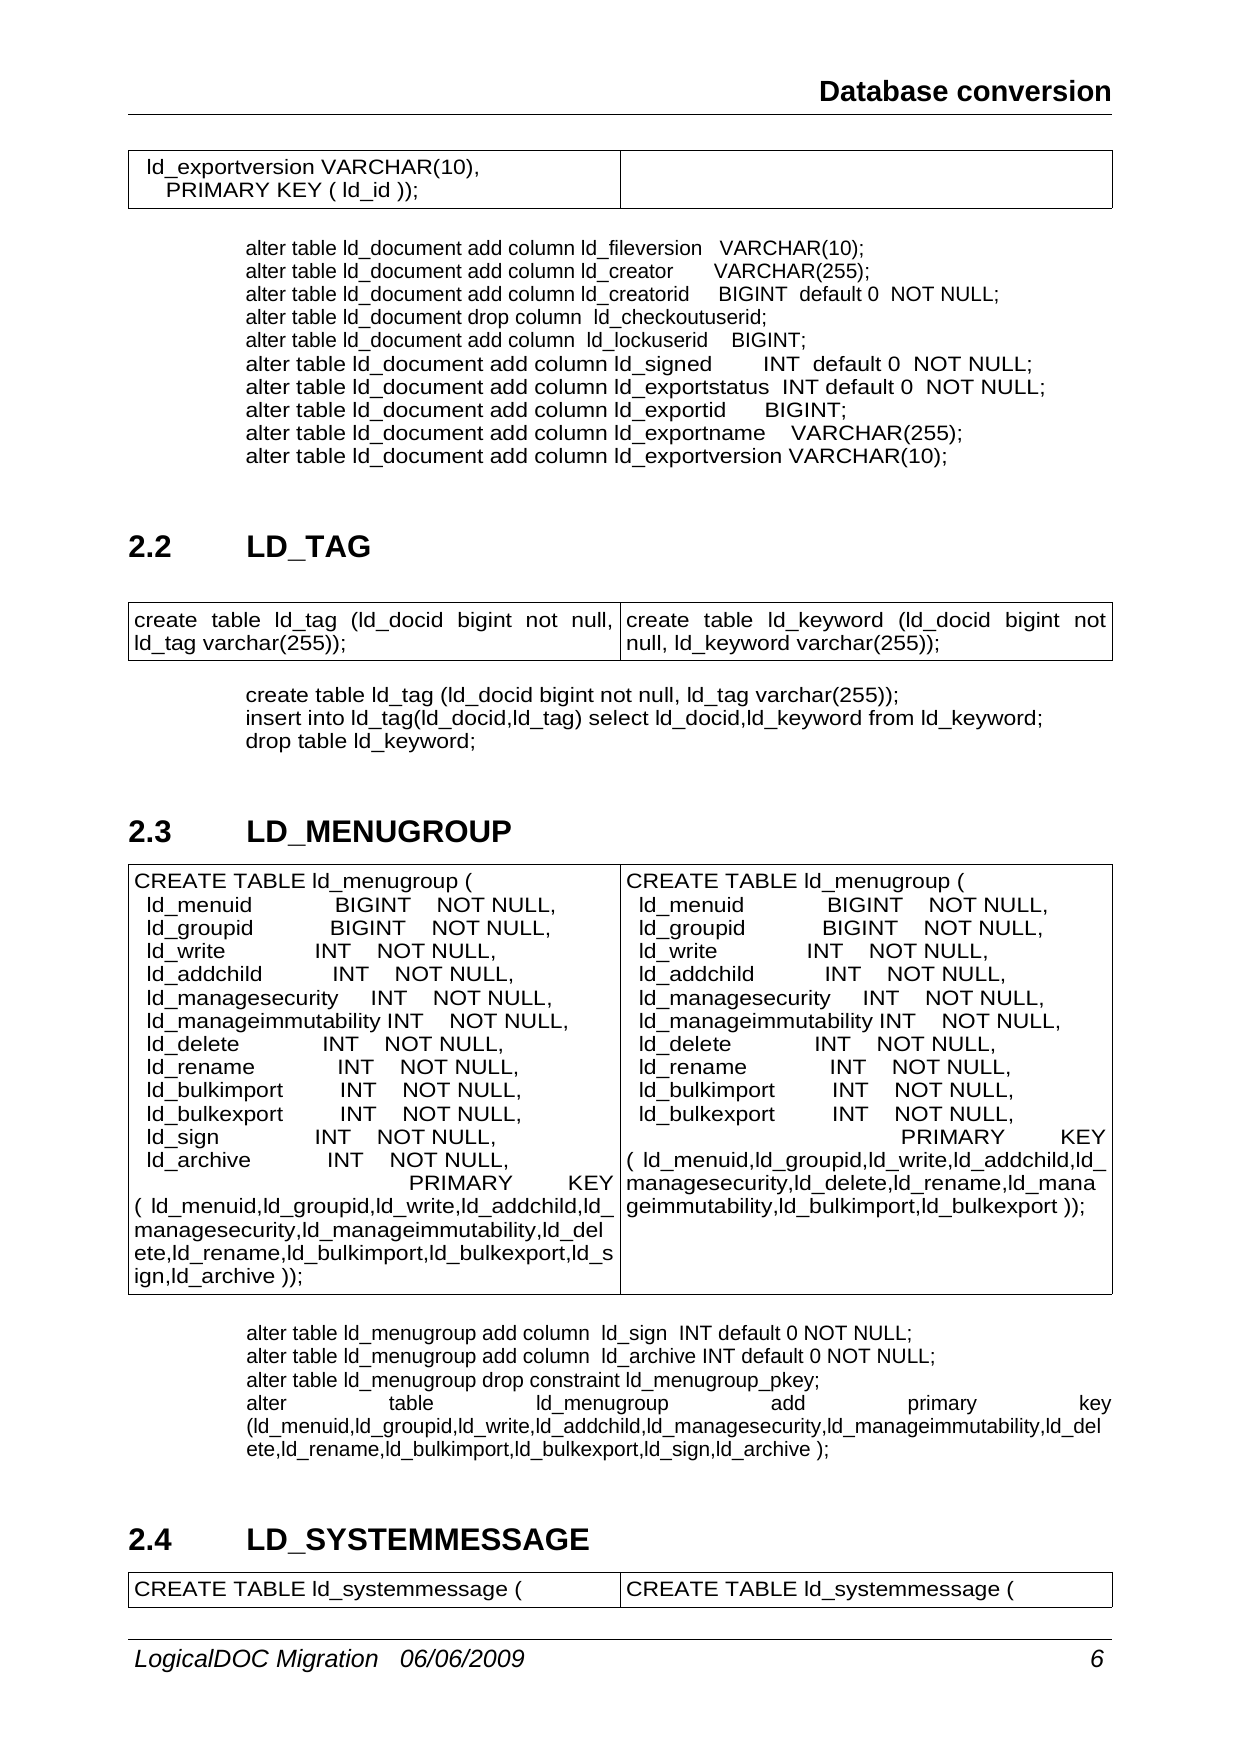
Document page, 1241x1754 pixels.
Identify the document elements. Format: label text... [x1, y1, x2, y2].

text alter table ld_document add column ld_signed INT default 0 NOT NULL; [245, 352, 1112, 375]
subtitle LD_MENUGROUP [128, 814, 1112, 849]
text alter table ld_document add column ld_fileversion VARCHAR(10); [245, 236, 1112, 259]
text alter table ld_document add column ld_exportid BIGINT; [245, 399, 1112, 422]
text alter table ld_menugroup drop constraint ld_menugroup_pkey; [246, 1368, 1112, 1391]
text create table ld_tag (ld_docid bigint not null, ld_tag varchar(255)); [245, 684, 1112, 707]
table_header CREATE TABLE ld_menugroup ( ld_menuid BIGINT NOT NULL, ld_groupid BIGINT NOT NULL, ld_write INT NOT NULL, ld_addchild INT NOT NULL, ld_managesecurity INT NOT NULL, ld_manageimmutability INT NOT NULL, ld_delete INT NOT NULL, ld_rename INT NOT NULL, ld_bulkimport INT NOT NULL, ld_bulkexport INT NOT NULL, PRIMARY KEY ( ld_menuid,ld_groupid,ld_write,ld_addchild,ld_managesecurity,ld_delete,ld_rename,ld_manageimmutability,ld_bulkimport,ld_bulkexport )); [621, 865, 1112, 1294]
text alter table ld_document add column ld_exportversion VARCHAR(10); [245, 445, 1112, 468]
text alter table ld_document add column ld_lockuserid BIGINT; [245, 329, 1112, 352]
text alter table ld_document add column ld_creatorid BIGINT default 0 NOT NULL; [245, 282, 1112, 306]
text alter table ld_document drop column ld_checkoutuserid; [245, 306, 1112, 329]
table_header CREATE TABLE ld_systemmessage ( [621, 1573, 1112, 1607]
table_header create table ld_tag (ld_docid bigint not null, ld_tag varchar(255)); [129, 603, 620, 660]
table_header CREATE TABLE ld_menugroup ( ld_menuid BIGINT NOT NULL, ld_groupid BIGINT NOT NULL, ld_write INT NOT NULL, ld_addchild INT NOT NULL, ld_managesecurity INT NOT NULL, ld_manageimmutability INT NOT NULL, ld_delete INT NOT NULL, ld_rename INT NOT NULL, ld_bulkimport INT NOT NULL, ld_bulkexport INT NOT NULL, ld_sign INT NOT NULL, ld_archive INT NOT NULL, PRIMARY KEY ( ld_menuid,ld_groupid,ld_write,ld_addchild,ld_managesecurity,ld_manageimmutability,ld_delete,ld_rename,ld_bulkimport,ld_bulkexport,ld_sign,ld_archive )); [129, 865, 620, 1294]
subtitle LD_SYSTEMMESSAGE [128, 1522, 1112, 1557]
table_header ld_exportversion VARCHAR(10), PRIMARY KEY ( ld_id )); [129, 151, 620, 208]
text alter table ld_menugroup add column ld_sign INT default 0 NOT NULL; [246, 1322, 1112, 1345]
text alter table ld_menugroup add primary key (ld_menuid,ld_groupid,ld_write,ld_addchild,ld_managesecurity,ld_manageimmutability,ld_delete,ld_rename,ld_bulkimport,ld_bulkexport,ld_sign,ld_archive ); [246, 1391, 1112, 1461]
table_header create table ld_keyword (ld_docid bigint not null, ld_keyword varchar(255)); [621, 603, 1112, 660]
table_header CREATE TABLE ld_systemmessage ( [129, 1573, 620, 1607]
text alter table ld_menugroup add column ld_archive INT default 0 NOT NULL; [246, 1345, 1112, 1368]
text drop table ld_keyword; [245, 730, 1112, 753]
text alter table ld_document add column ld_creator VARCHAR(255); [245, 259, 1112, 282]
table_header [621, 151, 1112, 208]
text alter table ld_document add column ld_exportstatus INT default 0 NOT NULL; [245, 375, 1112, 399]
text alter table ld_document add column ld_exportname VARCHAR(255); [245, 422, 1112, 445]
subtitle LD_TAG [128, 529, 1112, 564]
text insert into ld_tag(ld_docid,ld_tag) select ld_docid,ld_keyword from ld_keyword; [245, 707, 1112, 730]
